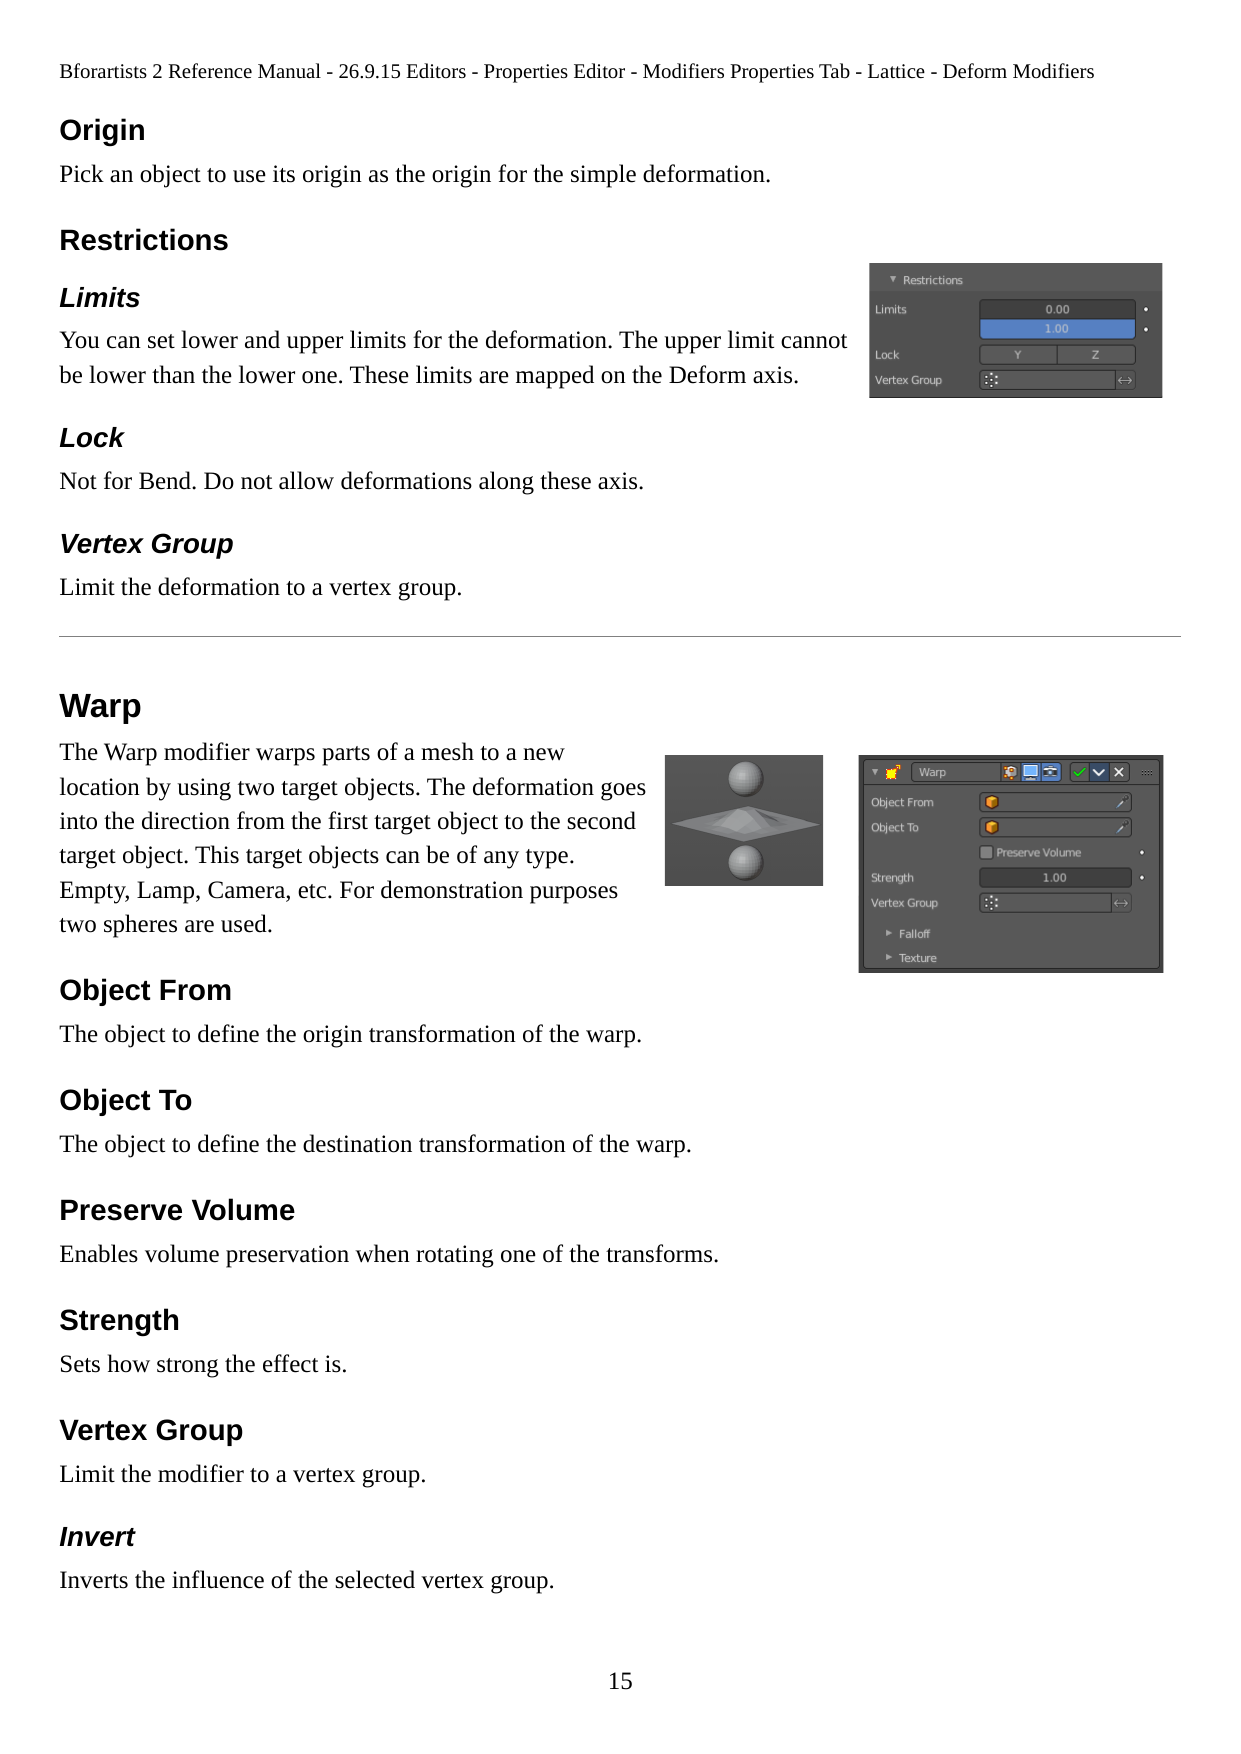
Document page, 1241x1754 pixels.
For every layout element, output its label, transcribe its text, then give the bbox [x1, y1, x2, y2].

subtitle [1163, 281, 1181, 313]
subtitle Vertex Group [59, 528, 1181, 559]
picture [858, 755, 1164, 973]
subtitle Origin [59, 113, 1181, 146]
subtitle Warp [59, 686, 1181, 725]
text You can set lower and upper limits for the deformation. The upper limit cannot be lower than the lower one. These limits are mapped on the Deform axis. [59, 326, 869, 389]
subtitle Object From [59, 973, 1181, 1007]
text Pick an object to use its origin as the origin for the simple deformation. [59, 159, 1181, 188]
subtitle Preserve Volume [59, 1193, 1181, 1227]
text The object to define the origin transformation of the warp. [59, 1019, 1181, 1048]
subtitle Object To [59, 1083, 1181, 1117]
subtitle Lock [59, 422, 1181, 453]
text Sets how strong the effect is. [59, 1349, 1181, 1378]
subtitle Limits [59, 281, 869, 313]
text Limit the deformation to a vertex group. [59, 572, 1181, 601]
text Enables volume preservation when rotating one of the transforms. [59, 1239, 1181, 1268]
subtitle Strength [59, 1303, 1181, 1337]
text The Warp modifier warps parts of a mesh to a new location by using two target objects. The deformation goes into the direction from the first target object to the second target object. This target objects can be of any type. Empty, Lamp, Camera, etc. For demonstration purposes two spheres are used. [59, 737, 1181, 938]
picture [664, 755, 824, 886]
text Inverts the influence of the selected vertex group. [59, 1565, 1181, 1594]
subtitle Restrictions [59, 222, 1181, 256]
subtitle Vertex Group [59, 1413, 1181, 1447]
picture [869, 263, 1163, 398]
text The object to define the destination transformation of the warp. [59, 1129, 1181, 1158]
text Not for Bend. Do not allow deformations along these axis. [59, 466, 1181, 495]
subtitle Invert [59, 1521, 1181, 1552]
text Limit the modifier to a vertex group. [59, 1459, 1181, 1488]
